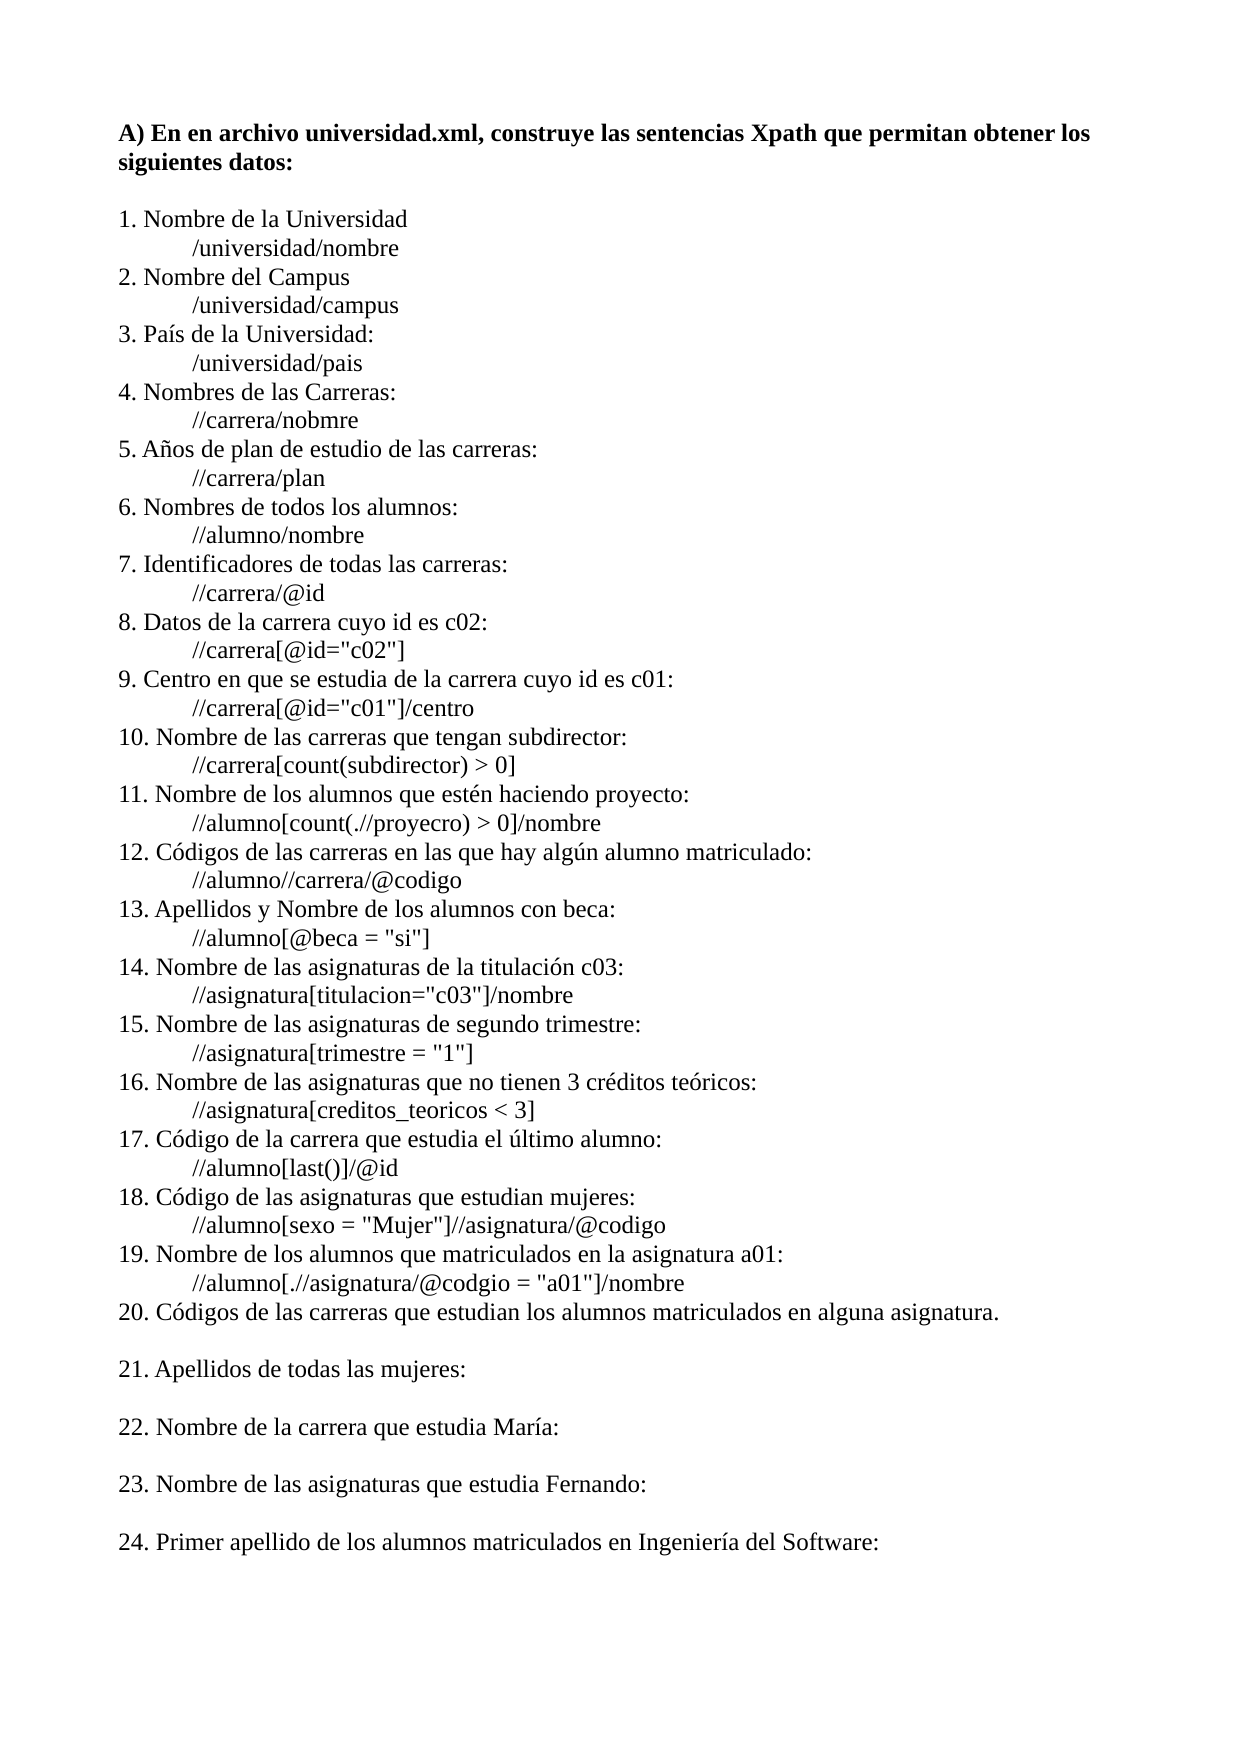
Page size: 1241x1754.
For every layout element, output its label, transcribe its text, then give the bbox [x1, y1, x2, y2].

text 18. Código de las asignaturas que estudian mujeres: [118, 1182, 1122, 1211]
text 4. Nombres de las Carreras: [118, 377, 1122, 406]
text //alumno[sexo = "Mujer"]//asignatura/@codigo [118, 1211, 1122, 1239]
text //carrera[count(subdirector) > 0] [118, 751, 1122, 779]
text 23. Nombre de las asignaturas que estudia Fernando: [118, 1469, 1122, 1498]
text 6. Nombres de todos los alumnos: [118, 492, 1122, 521]
text A) En en archivo universidad.xml, construye las sentencias Xpath que permitan obtener los siguientes datos: [118, 118, 1122, 176]
text 8. Datos de la carrera cuyo id es c02: [118, 607, 1122, 636]
text 3. País de la Universidad: [118, 319, 1122, 348]
text 19. Nombre de los alumnos que matriculados en la asignatura a01: [118, 1239, 1122, 1268]
text //alumno/nombre [118, 521, 1122, 549]
text //carrera[@id="c01"]/centro [118, 693, 1122, 722]
text 2. Nombre del Campus [118, 262, 1122, 291]
text //asignatura[titulacion="c03"]/nombre [118, 981, 1122, 1009]
text 5. Años de plan de estudio de las carreras: [118, 434, 1122, 463]
text //carrera[@id="c02"] [118, 636, 1122, 664]
text 1. Nombre de la Universidad [118, 204, 1122, 233]
text /universidad/nombre [118, 233, 1122, 262]
text //alumno[.//asignatura/@codgio = "a01"]/nombre [118, 1268, 1122, 1297]
text 7. Identificadores de todas las carreras: [118, 549, 1122, 578]
text 11. Nombre de los alumnos que estén haciendo proyecto: [118, 779, 1122, 808]
text //carrera/nobmre [118, 406, 1122, 434]
text 12. Códigos de las carreras en las que hay algún alumno matriculado: [118, 837, 1122, 866]
text //carrera/@id [118, 578, 1122, 607]
text 24. Primer apellido de los alumnos matriculados en Ingeniería del Software: [118, 1527, 1122, 1556]
text //carrera/plan [118, 463, 1122, 492]
text 10. Nombre de las carreras que tengan subdirector: [118, 722, 1122, 751]
text 20. Códigos de las carreras que estudian los alumnos matriculados en alguna asignatura. [118, 1297, 1122, 1326]
text /universidad/pais [118, 348, 1122, 377]
text //alumno[last()]/@id [118, 1153, 1122, 1182]
text 15. Nombre de las asignaturas de segundo trimestre: [118, 1009, 1122, 1038]
text /universidad/campus [118, 291, 1122, 319]
text //alumno//carrera/@codigo [118, 866, 1122, 894]
text 14. Nombre de las asignaturas de la titulación c03: [118, 952, 1122, 981]
text 9. Centro en que se estudia de la carrera cuyo id es c01: [118, 664, 1122, 693]
text 22. Nombre de la carrera que estudia María: [118, 1412, 1122, 1441]
text 17. Código de la carrera que estudia el último alumno: [118, 1124, 1122, 1153]
text //asignatura[trimestre = "1"] [118, 1038, 1122, 1067]
text //alumno[@beca = "si"] [118, 923, 1122, 952]
text 13. Apellidos y Nombre de los alumnos con beca: [118, 894, 1122, 923]
text 16. Nombre de las asignaturas que no tienen 3 créditos teóricos: [118, 1067, 1122, 1096]
text //asignatura[creditos_teoricos < 3] [118, 1096, 1122, 1124]
text 21. Apellidos de todas las mujeres: [118, 1354, 1122, 1383]
text //alumno[count(.//proyecro) > 0]/nombre [118, 808, 1122, 837]
